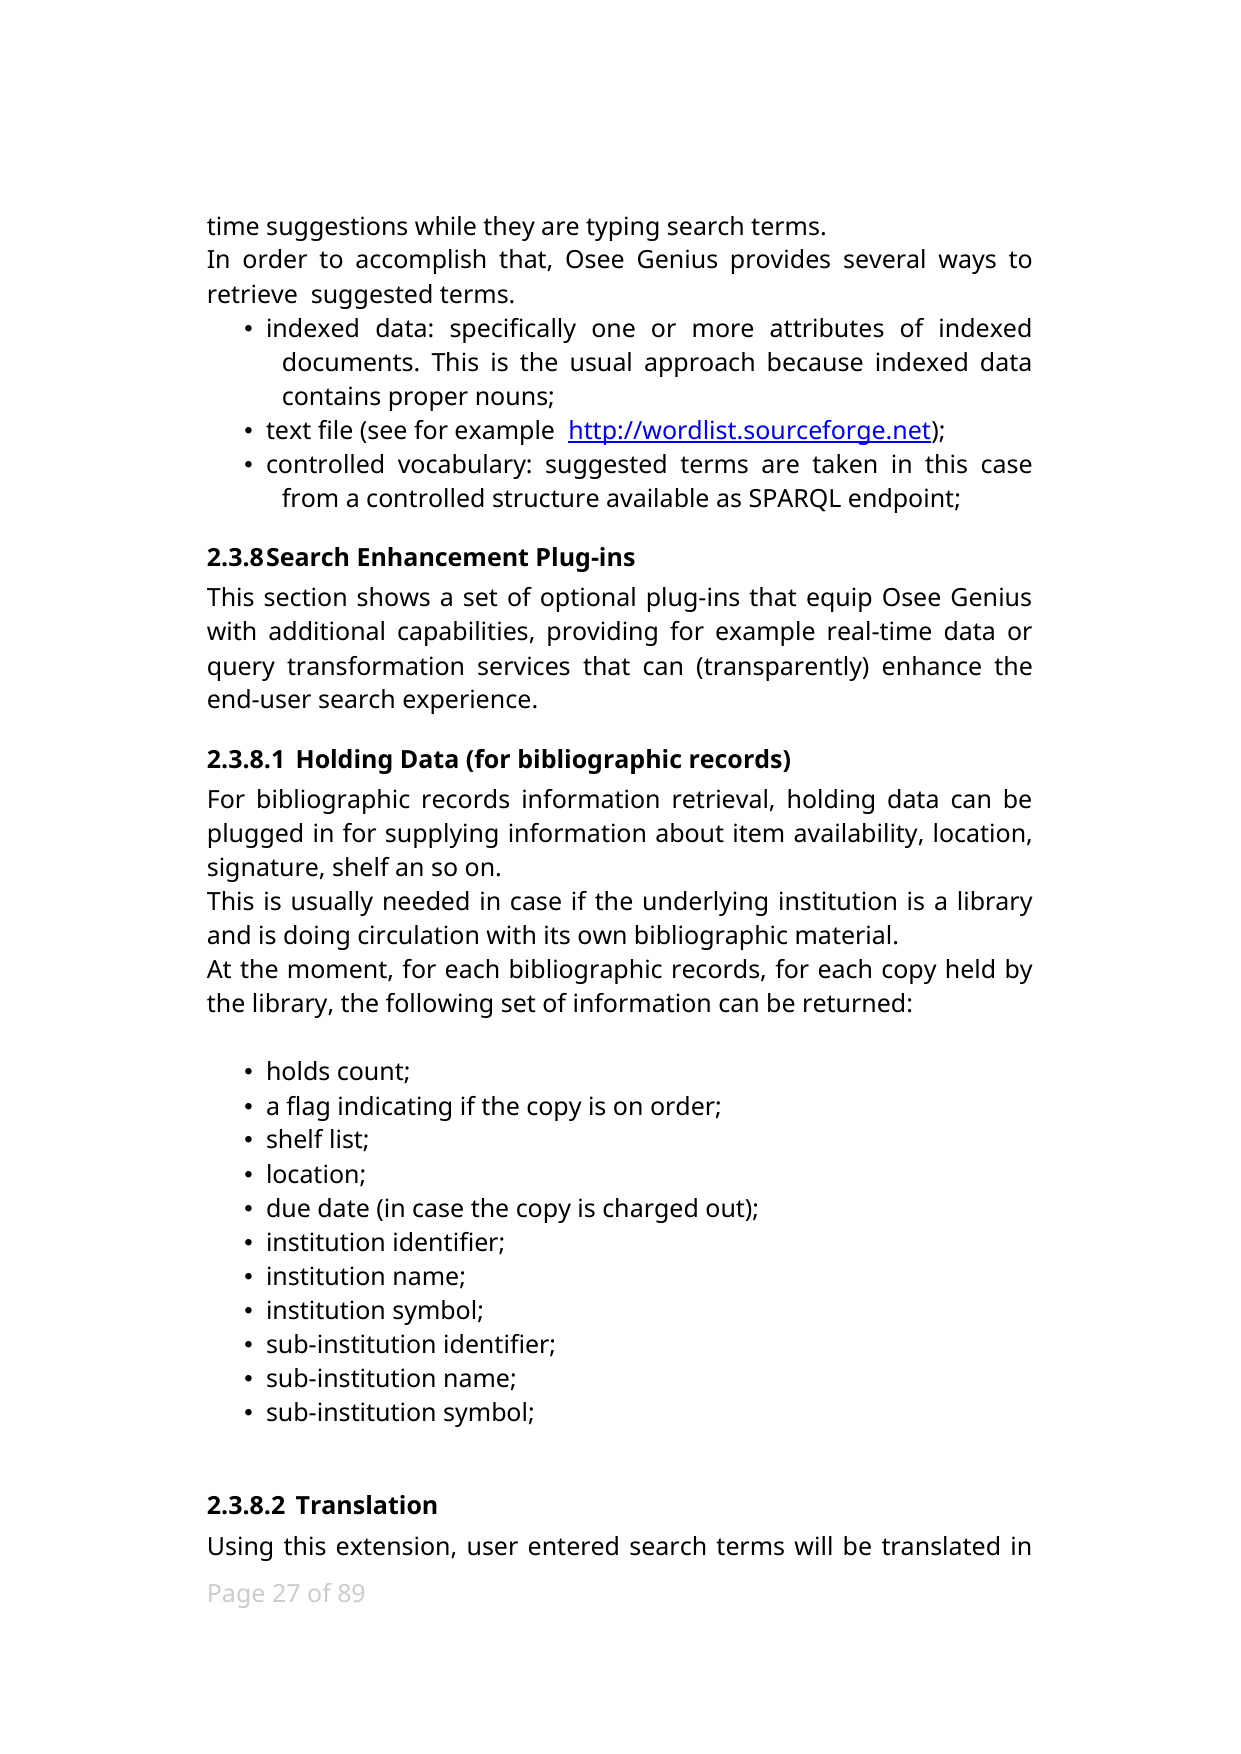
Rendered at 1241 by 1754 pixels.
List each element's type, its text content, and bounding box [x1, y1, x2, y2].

text In order to accomplish that, Osee Genius provides several ways to retrieve suggested terms. [207, 242, 1033, 310]
list sub-institution name; [244, 1361, 1033, 1395]
list due date (in case the copy is charged out); [244, 1190, 1033, 1224]
text time suggestions while they are typing search terms. [207, 208, 1033, 242]
list sub-institution identifier; [244, 1327, 1033, 1361]
list location; [244, 1156, 1033, 1190]
text For bibliographic records information retrieval, holding data can be plugged in for supplying information about item availability, location, signature, shelf an so on. [207, 782, 1033, 884]
list shelf list; [244, 1122, 1033, 1156]
list text file (see for example http://wordlist.sourceforge.net); [244, 412, 1033, 447]
text Using this extension, user entered search terms will be translated in [207, 1528, 1033, 1562]
text This is usually needed in case if the underlying institution is a library and is doing circulation with its own bibliographic material. [207, 884, 1033, 952]
subtitle Search Enhancement Plug-ins [207, 540, 1033, 574]
text This section shows a set of optional plug-ins that equip Osee Genius with additional capabilities, providing for example real-time data or query transformation services that can (transparently) enhance the end-user search experience. [207, 580, 1033, 716]
subtitle Holding Data (for bibliographic records) [207, 741, 1033, 775]
list a flag indicating if the copy is on order; [244, 1088, 1033, 1122]
list institution identifier; [244, 1224, 1033, 1258]
list controlled vocabulary: suggested terms are taken in this case from a controlled structure available as SPARQL endpoint; [244, 447, 1033, 515]
list sub-institution symbol; [244, 1395, 1033, 1429]
text At the moment, for each bibliographic records, for each copy held by the library, the following set of information can be returned: [207, 952, 1033, 1020]
subtitle Translation [207, 1488, 1033, 1522]
list indexed data: specifically one or more attributes of indexed documents. This is the usual approach because indexed data contains proper nouns; [244, 310, 1033, 412]
list holds count; [244, 1054, 1033, 1088]
list institution name; [244, 1258, 1033, 1292]
list institution symbol; [244, 1292, 1033, 1327]
